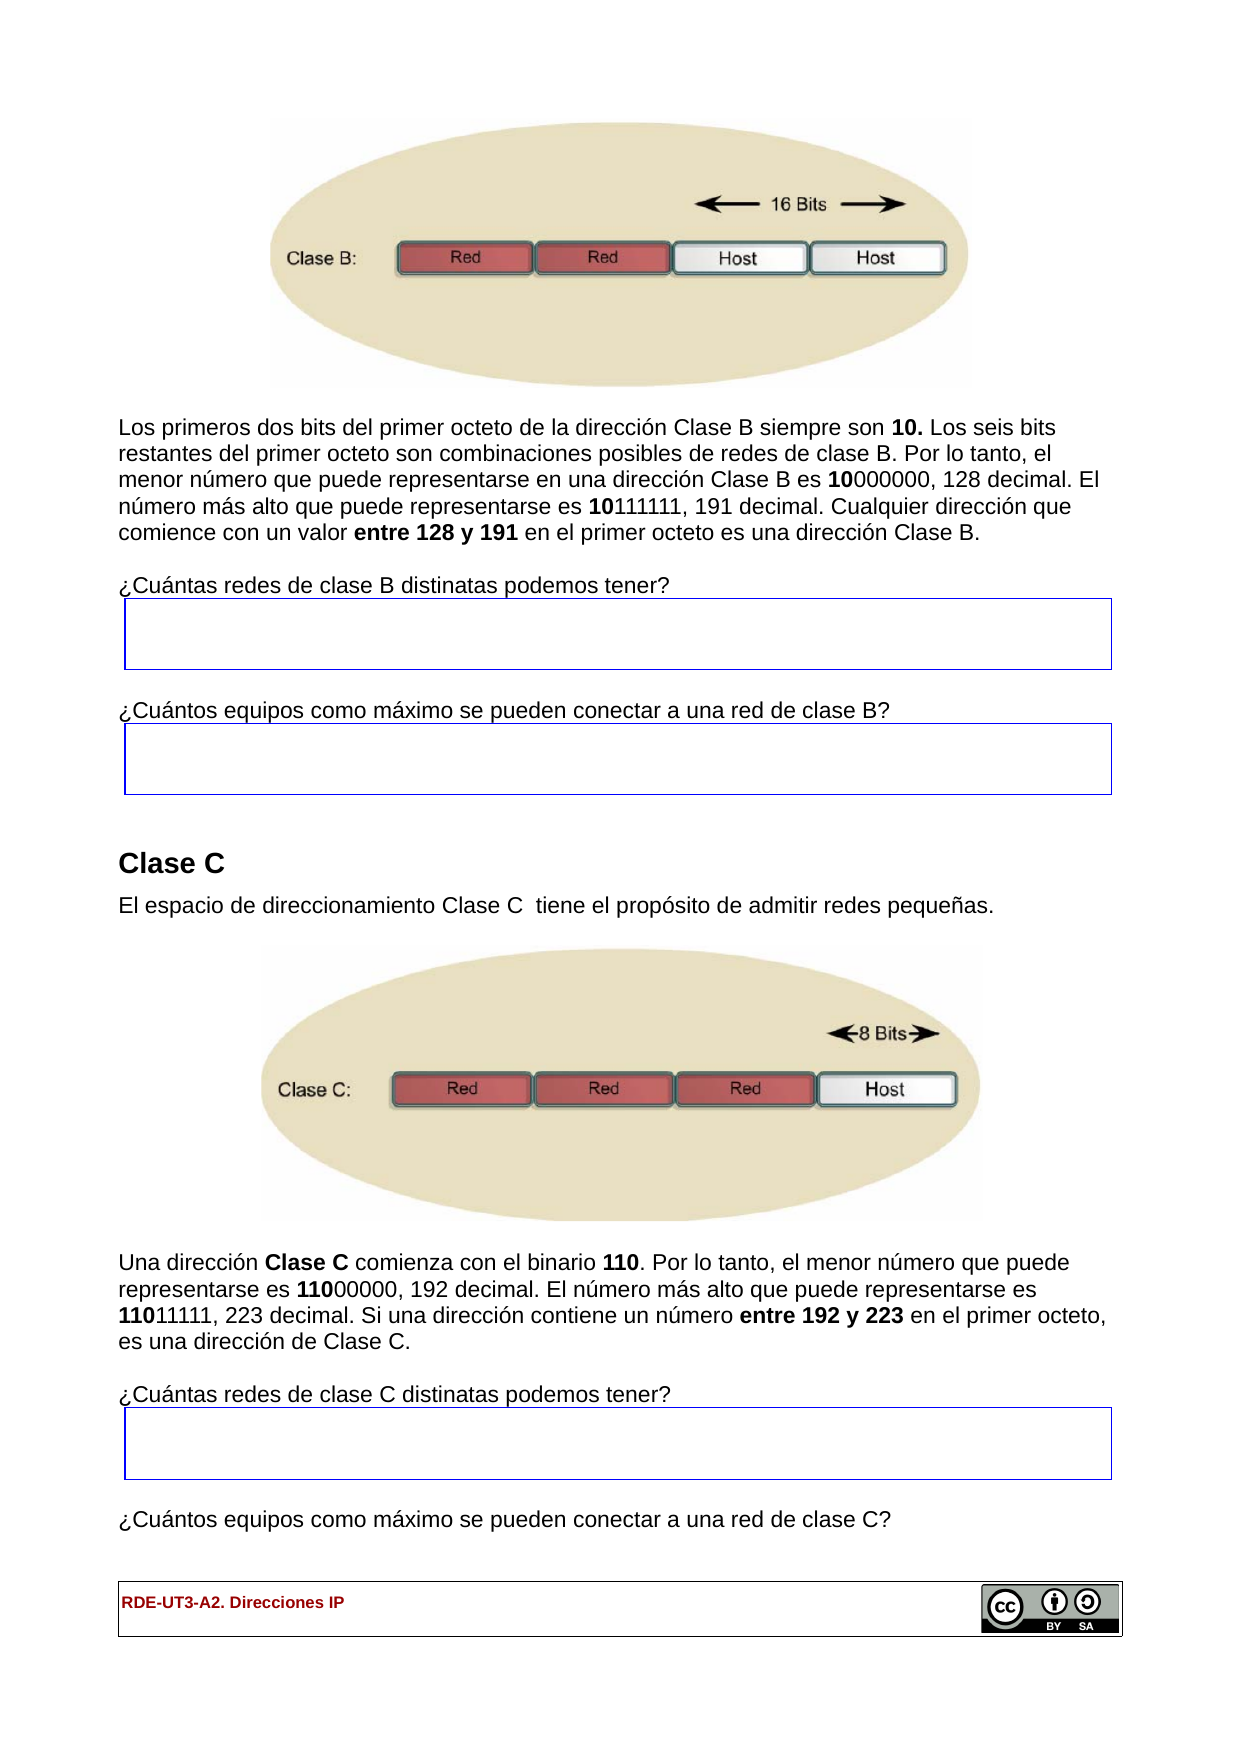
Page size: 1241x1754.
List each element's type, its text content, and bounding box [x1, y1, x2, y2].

subtitle Clase C [118, 846, 1122, 880]
picture [981, 1584, 1119, 1633]
text Una dirección Clase C comienza con el binario 110. Por lo tanto, el menor número que puede representarse es 11000000, 192 decimal. El número más alto que puede representarse es 11011111, 223 decimal. Si una dirección contiene un número entre 192 y 223 en el primer octeto, es una dirección de Clase C. [118, 1249, 1122, 1354]
table_header [126, 1408, 1111, 1478]
table_header [126, 724, 1111, 794]
picture [257, 945, 983, 1223]
table_header [126, 599, 1111, 669]
text ¿Cuántas redes de clase C distinatas podemos tener? [118, 1381, 1122, 1407]
picture [268, 118, 972, 388]
text El espacio de direccionamiento Clase C tiene el propósito de admitir redes pequeñas. [118, 892, 1122, 919]
text ¿Cuántos equipos como máximo se pueden conectar a una red de clase C? [118, 1506, 1122, 1532]
text ¿Cuántas redes de clase B distinatas podemos tener? [118, 572, 1122, 598]
text Los primeros dos bits del primer octeto de la dirección Clase B siempre son 10. Los seis bits restantes del primer octeto son combinaciones posibles de redes de clase B. Por lo tanto, el menor número que puede representarse en una dirección Clase B es 10000000, 128 decimal. El número más alto que puede representarse es 10111111, 191 decimal. Cualquier dirección que comience con un valor entre 128 y 191 en el primer octeto es una dirección Clase B. [118, 413, 1122, 545]
text ¿Cuántos equipos como máximo se pueden conectar a una red de clase B? [118, 697, 1122, 723]
